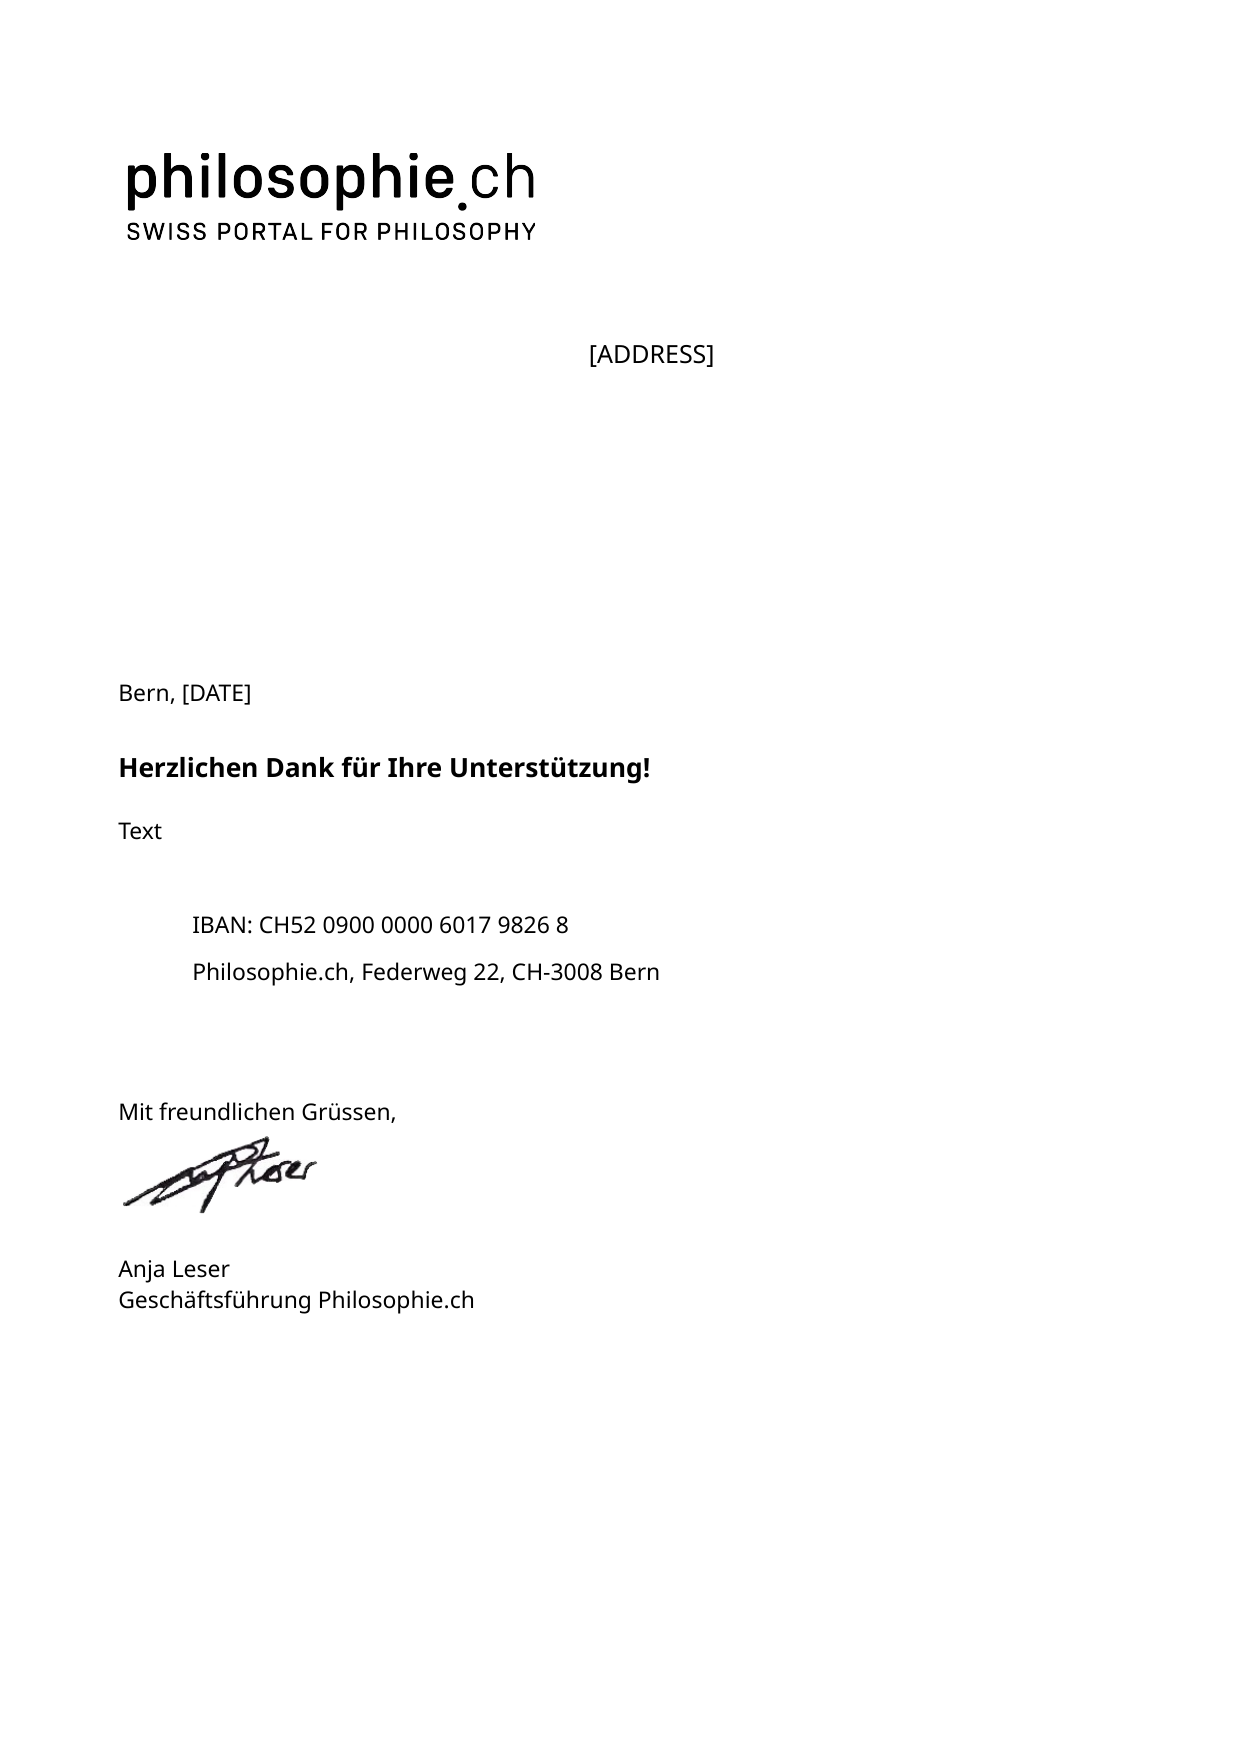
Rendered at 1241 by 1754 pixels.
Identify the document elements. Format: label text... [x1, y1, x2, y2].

text Anja Leser [118, 1253, 1122, 1284]
text IBAN: CH52 0900 0000 6017 9826 8 [118, 909, 1122, 940]
text Mit freundlichen Grüssen, [118, 1096, 1122, 1128]
text Philosophie.ch, Federweg 22, CH-3008 Bern [118, 956, 1122, 987]
text Bern, [DATE] [118, 677, 1122, 708]
text Geschäftsführung Philosophie.ch [118, 1284, 1122, 1315]
picture [127, 153, 535, 240]
subtitle Herzlichen Dank für Ihre Unterstützung! [118, 749, 1122, 785]
text Text [118, 815, 1122, 846]
